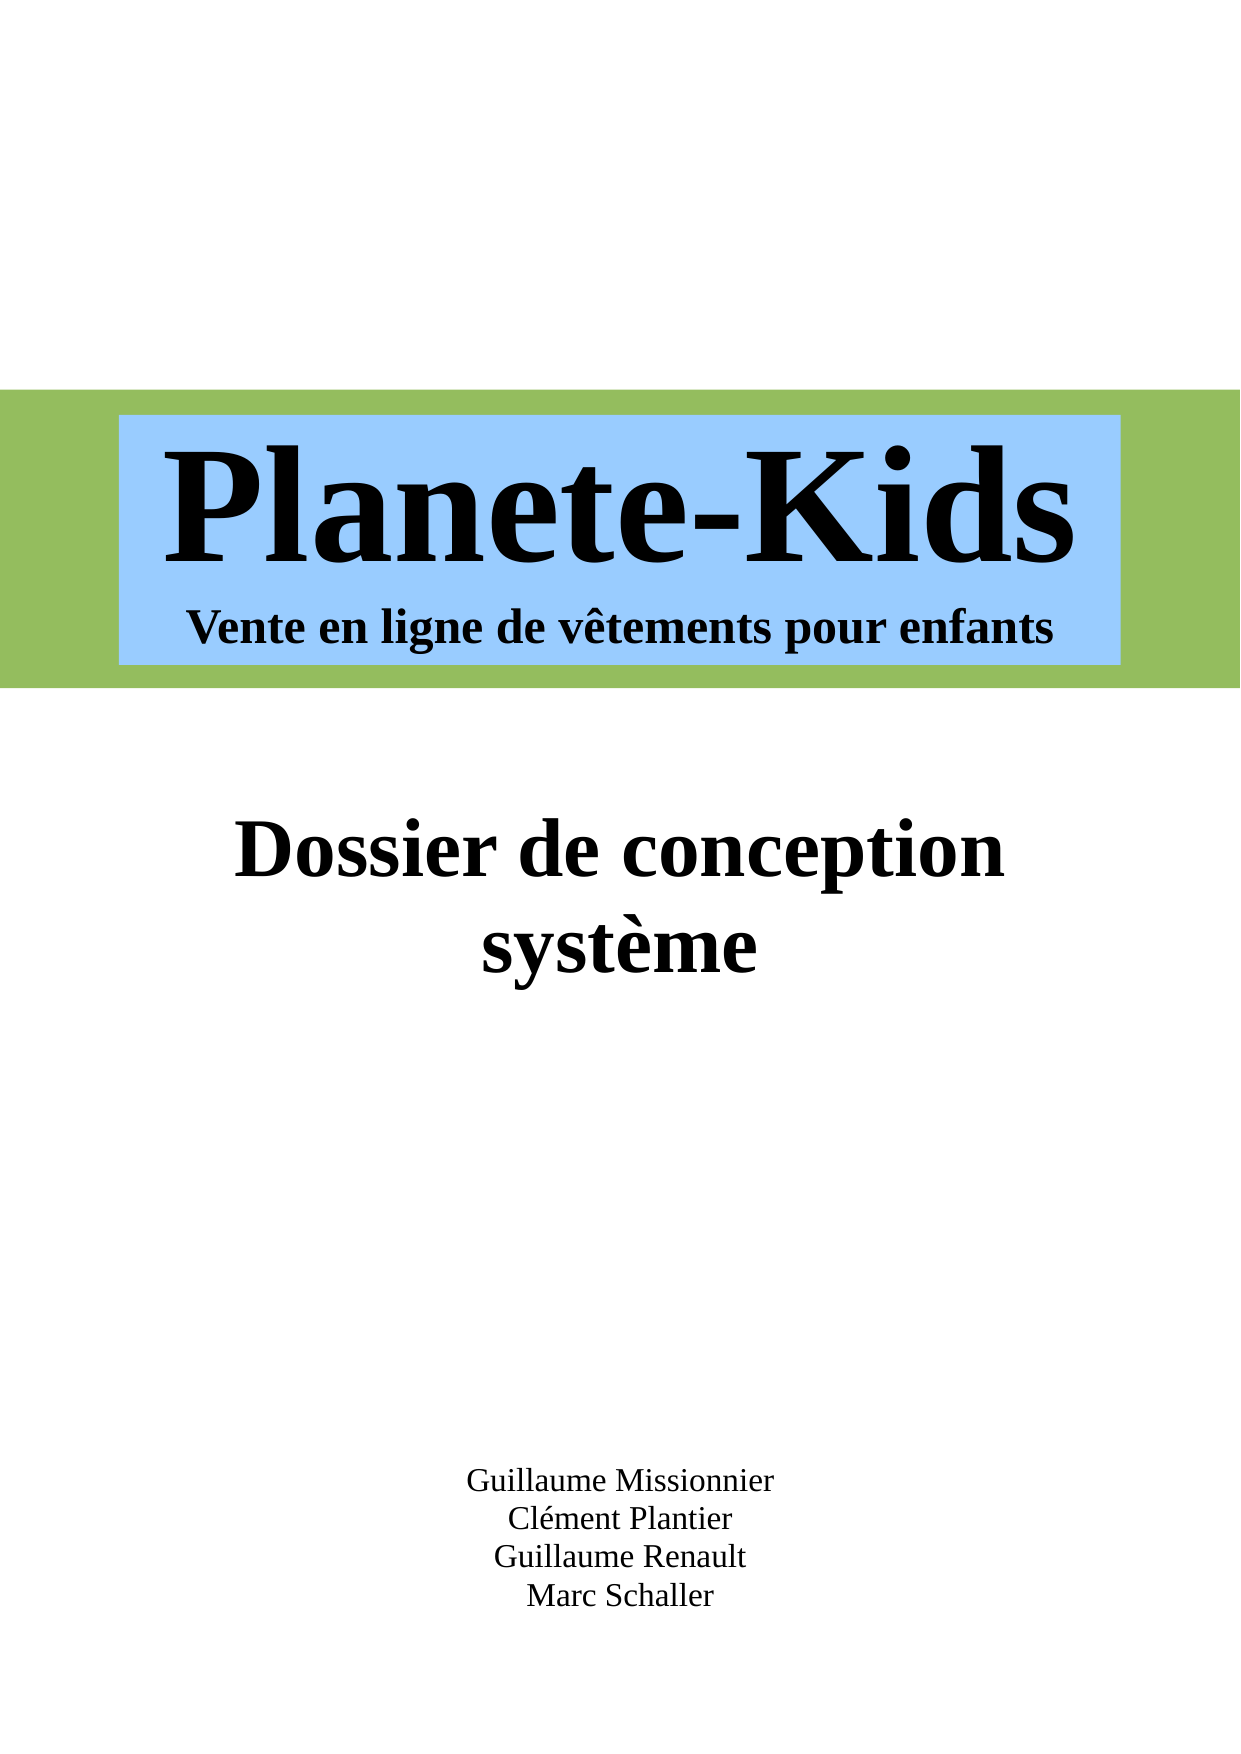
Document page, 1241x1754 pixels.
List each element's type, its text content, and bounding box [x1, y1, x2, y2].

text Dossier de conception système [118, 798, 1122, 990]
text Marc Schaller [118, 1575, 1122, 1613]
text Clément Plantier [118, 1498, 1122, 1536]
text Guillaume Missionnier [118, 1460, 1122, 1498]
text Guillaume Renault [118, 1536, 1122, 1575]
